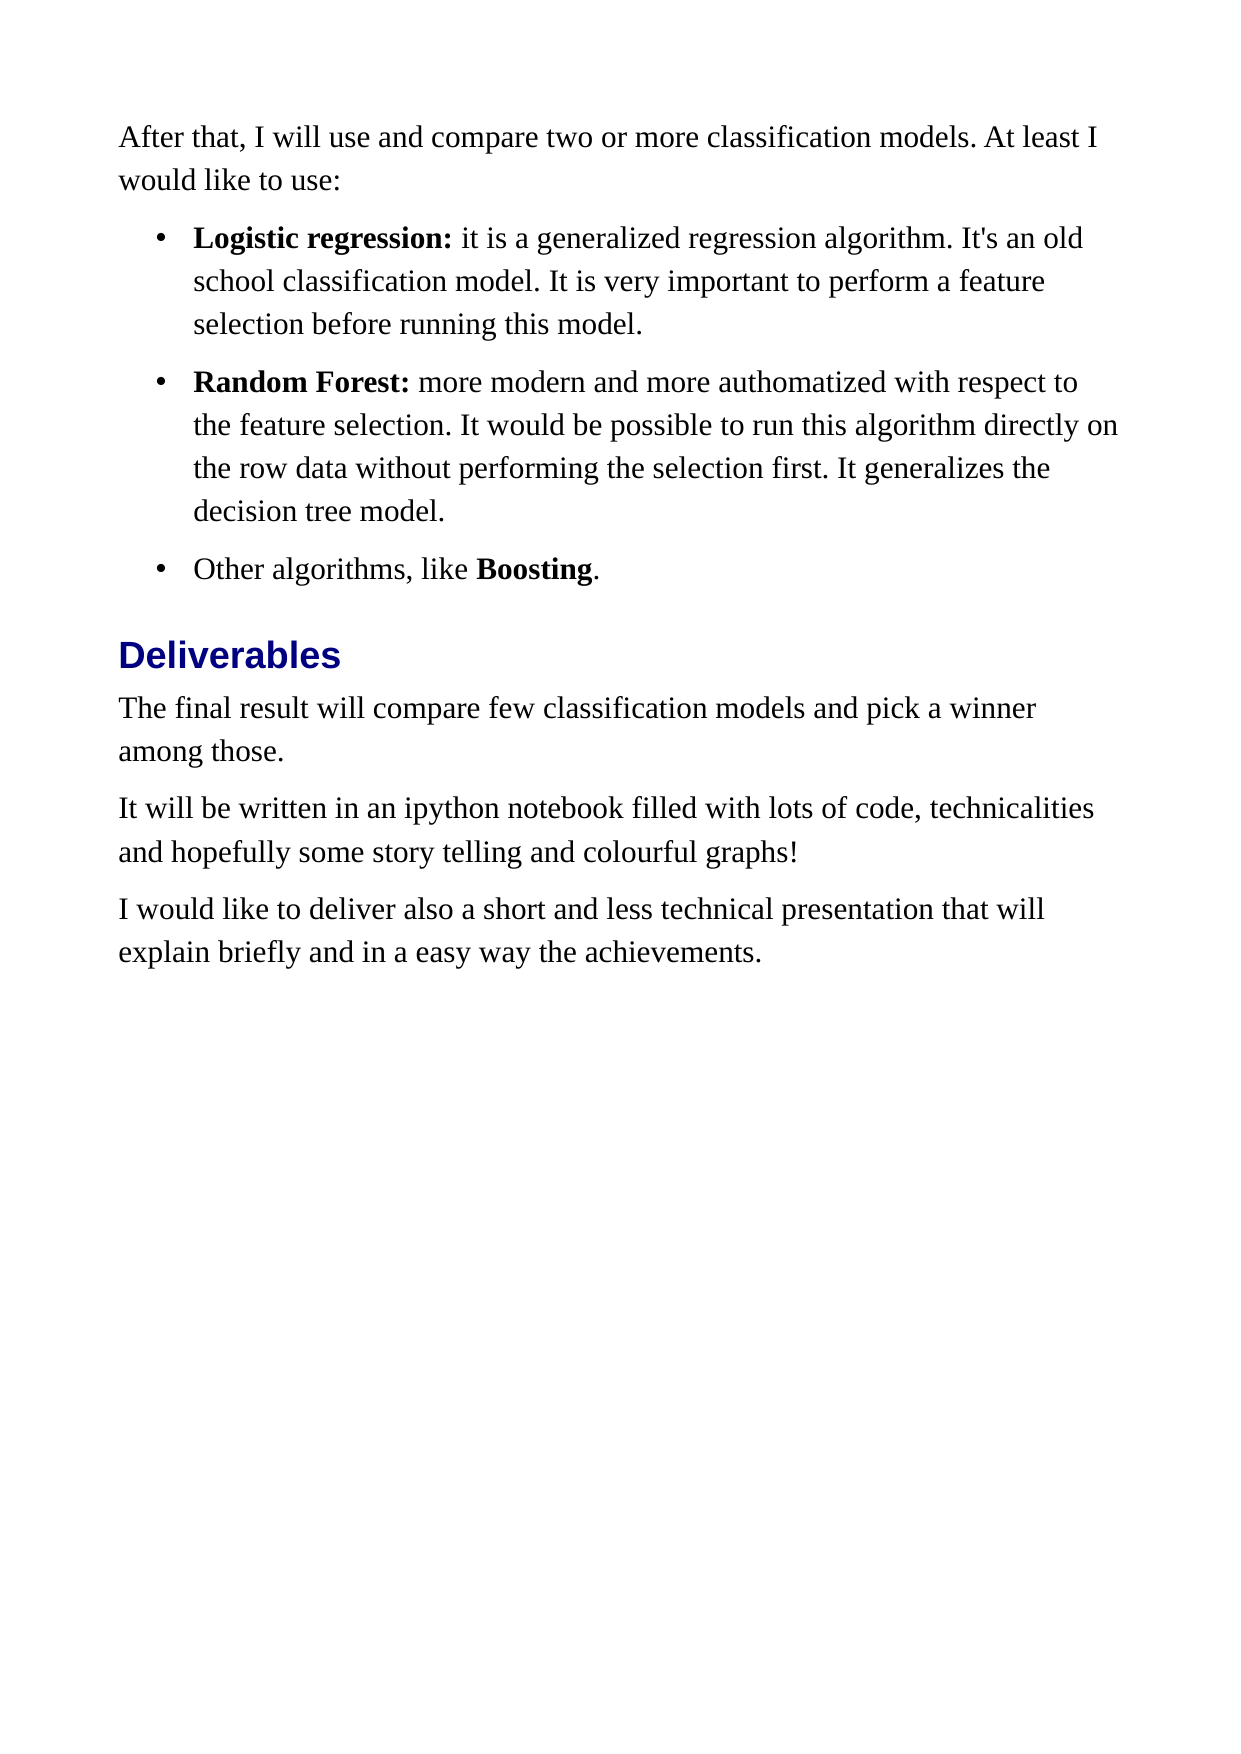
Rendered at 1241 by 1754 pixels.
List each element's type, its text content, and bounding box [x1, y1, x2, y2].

text It will be written in an ipython notebook filled with lots of code, technicalities and hopefully some story telling and colourful graphs! [118, 790, 1122, 869]
list Other algorithms, like Boosting. [156, 550, 1122, 586]
list Random Forest: more modern and more authomatized with respect to the feature selection. It would be possible to run this algorithm directly on the row data without performing the selection first. It generalizes the decision tree model. [156, 363, 1122, 528]
subtitle Deliverables [118, 633, 1122, 676]
text The final result will compare few classification models and pick a winner among those. [118, 689, 1122, 768]
list Logistic regression: it is a generalized regression algorithm. It's an old school classification model. It is very important to perform a feature selection before running this model. [156, 219, 1122, 341]
text After that, I will use and compare two or more classification models. At least I would like to use: [118, 118, 1122, 197]
text I would like to deliver also a short and less technical presentation that will explain briefly and in a easy way the achievements. [118, 891, 1122, 969]
